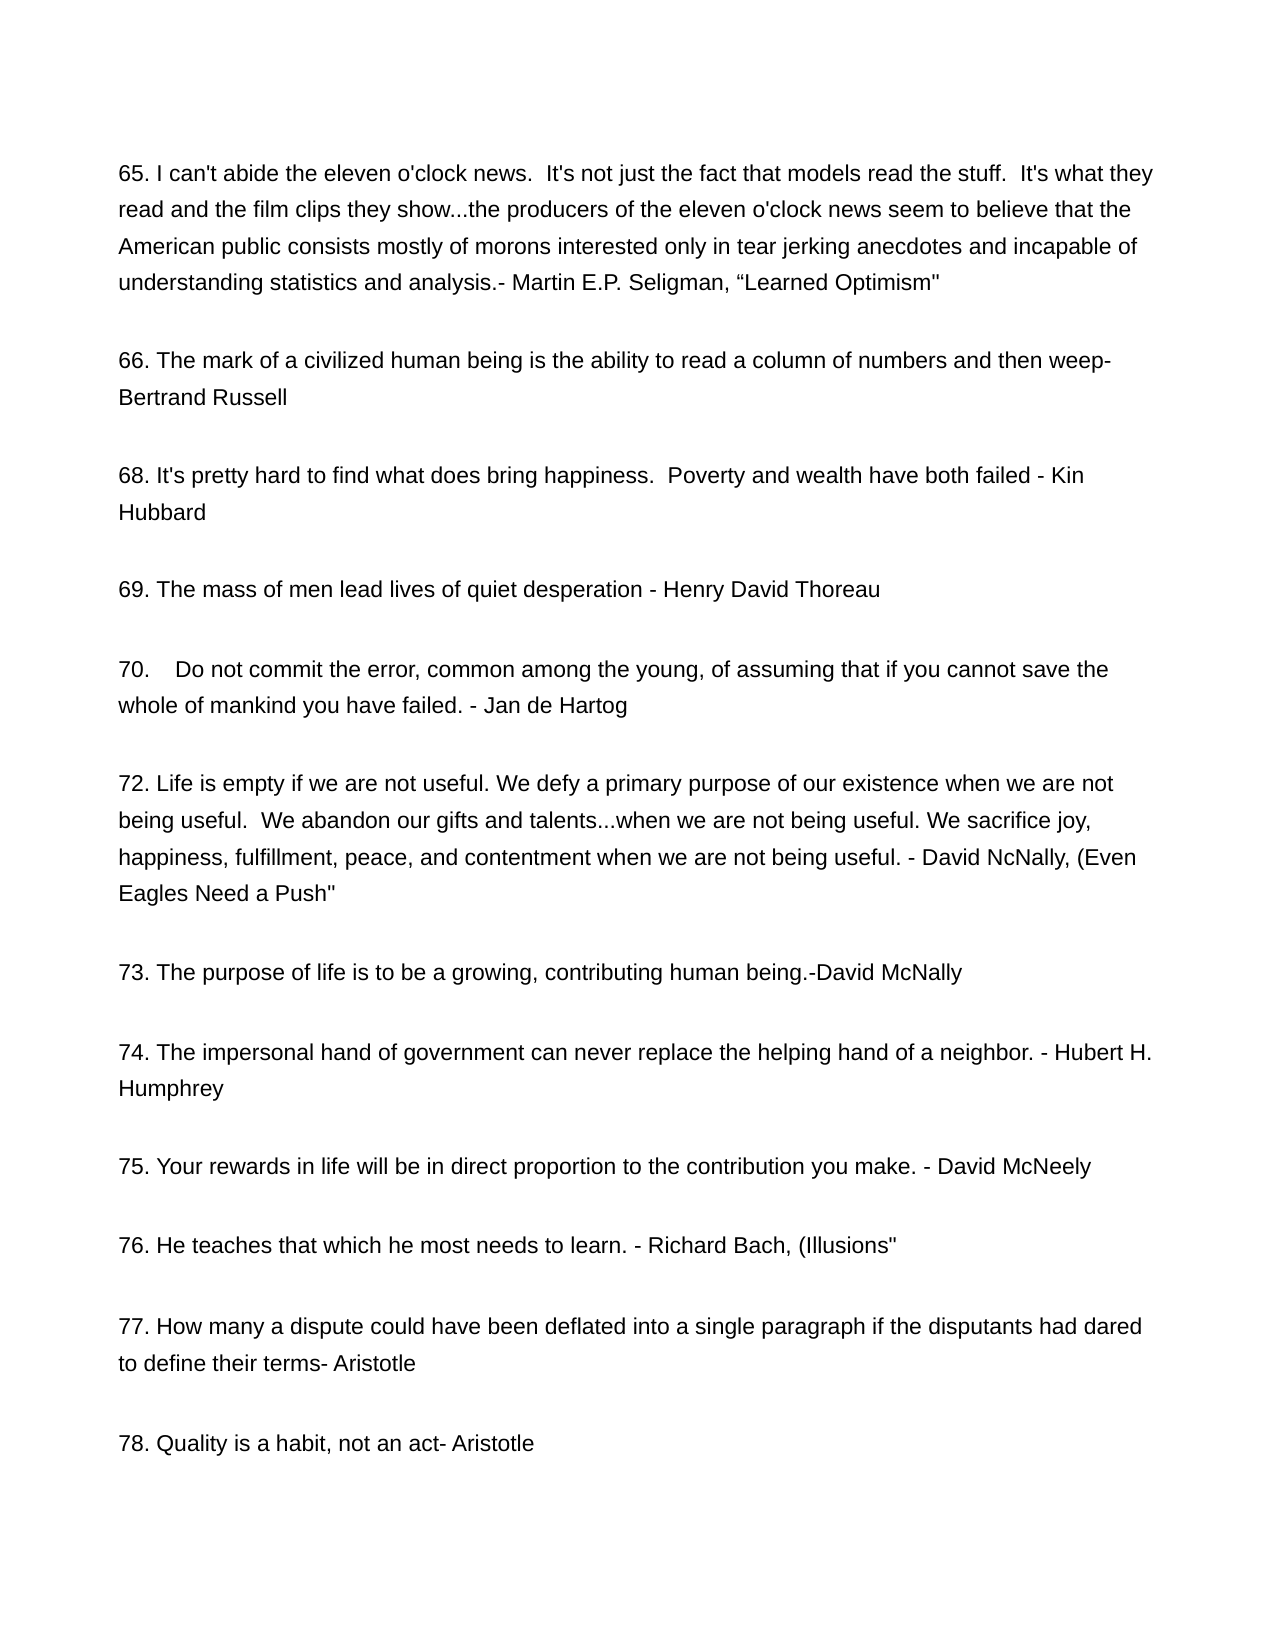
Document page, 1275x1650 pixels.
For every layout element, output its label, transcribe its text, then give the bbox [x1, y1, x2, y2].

text 69. The mass of men lead lives of quiet desperation - Henry David Thoreau [118, 574, 1157, 603]
text 74. The impersonal hand of government can never replace the helping hand of a neighbor. - Hubert H. Humphrey [118, 1037, 1157, 1102]
text 73. The purpose of life is to be a growing, contributing human being.-David McNally [118, 957, 1157, 986]
text 70. Do not commit the error, common among the young, of assuming that if you cannot save the whole of mankind you have failed. - Jan de Hartog [118, 654, 1157, 719]
text 65. I can't abide the eleven o'clock news. It's not just the fact that models read the stuff. It's what they read and the film clips they show...the producers of the eleven o'clock news seem to believe that the American public consists mostly of morons interested only in tear jerking anecdotes and incapable of understanding statistics and analysis.- Martin E.P. Seligman, “Learned Optimism" [118, 158, 1157, 296]
text 77. How many a dispute could have been deflated into a single paragraph if the disputants had dared to define their terms- Aristotle [118, 1311, 1157, 1376]
text 72. Life is empty if we are not useful. We defy a primary purpose of our existence when we are not being useful. We abandon our gifts and talents...when we are not being useful. We sacrifice joy, happiness, fulfillment, peace, and contentment when we are not being useful. - David NcNally, (Even Eagles Need a Push" [118, 768, 1157, 906]
text 76. He teaches that which he most needs to learn. - Richard Bach, (Illusions" [118, 1230, 1157, 1259]
text 75. Your rewards in life will be in direct proportion to the contribution you make. - David McNeely [118, 1151, 1157, 1180]
text 66. The mark of a civilized human being is the ability to read a column of numbers and then weep- Bertrand Russell [118, 345, 1157, 410]
text 78. Quality is a habit, not an act- Aristotle [118, 1428, 1157, 1456]
text 68. It's pretty hard to find what does bring happiness. Poverty and wealth have both failed - Kin Hubbard [118, 460, 1157, 525]
